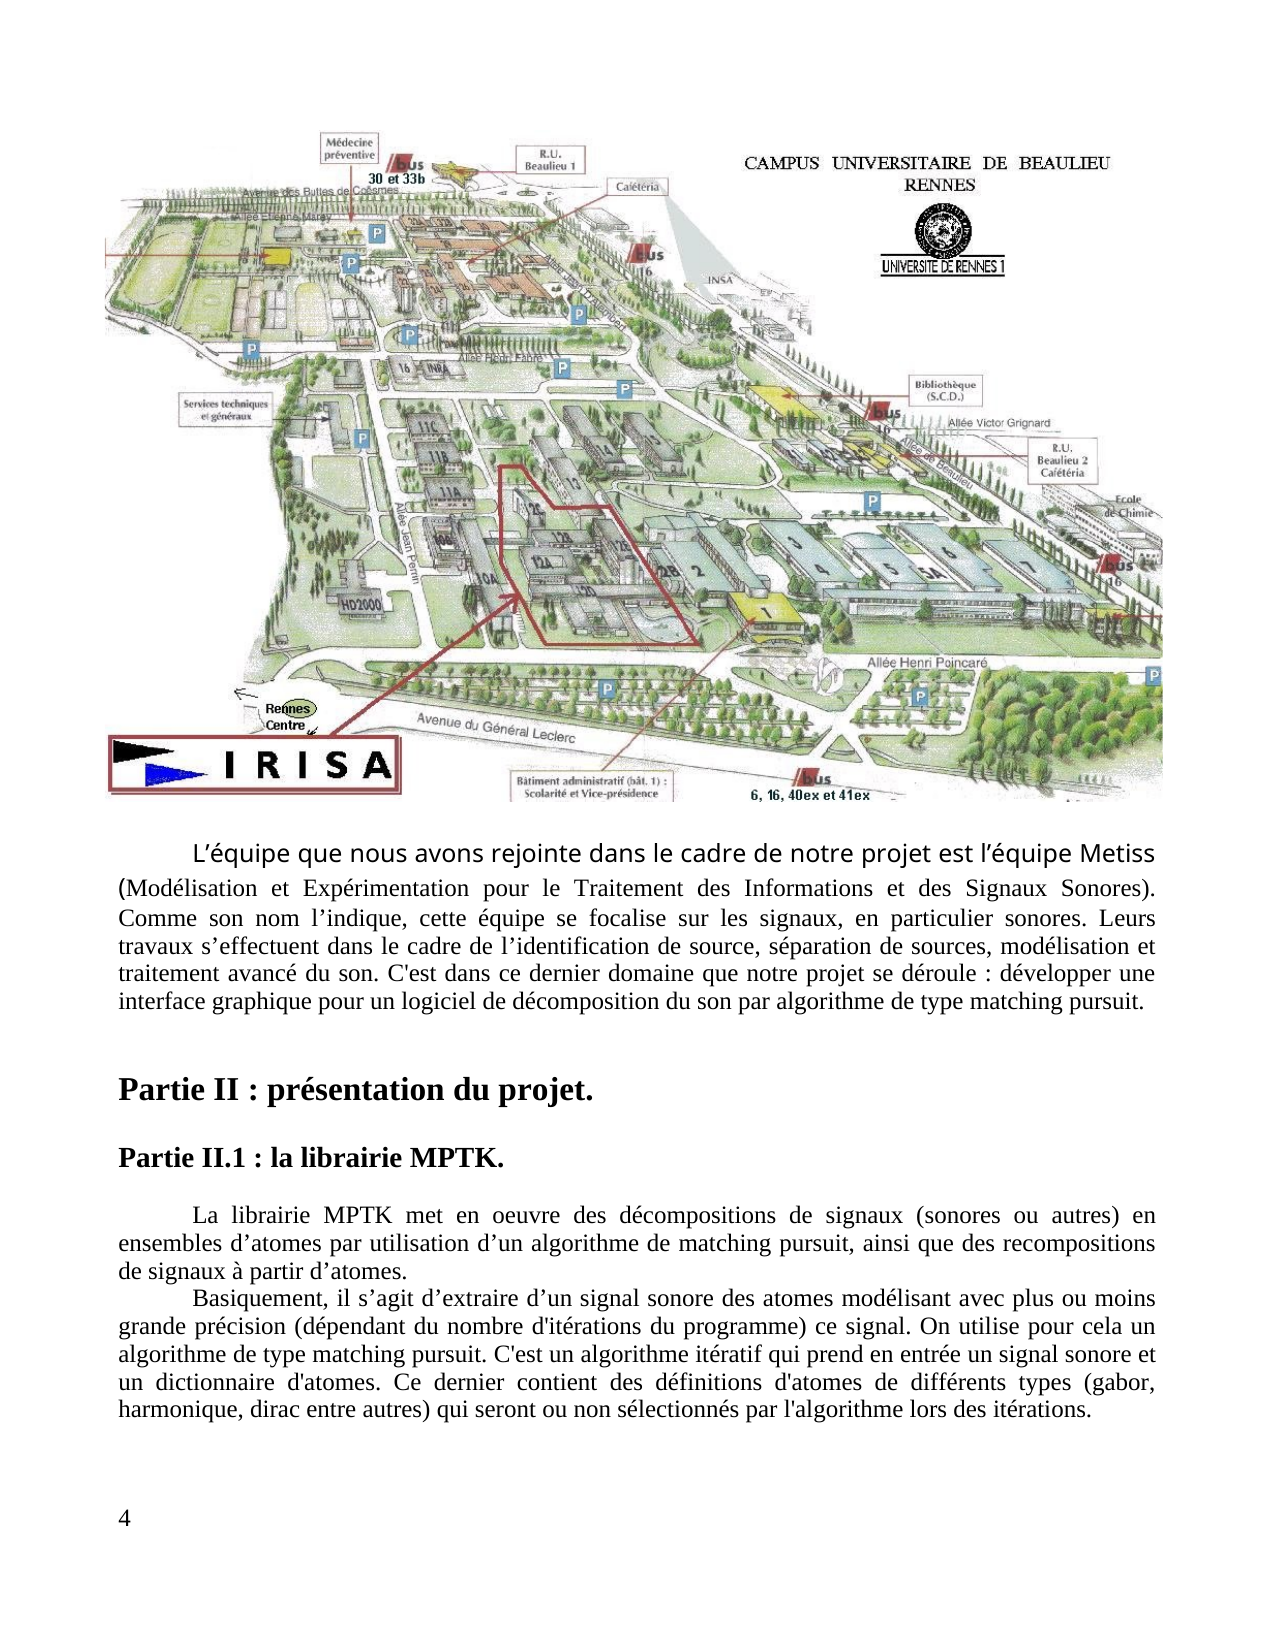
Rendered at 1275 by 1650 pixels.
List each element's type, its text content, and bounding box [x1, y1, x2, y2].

picture [104, 130, 1163, 802]
text Basiquement, il s’agit d’extraire d’un signal sonore des atomes modélisant avec plus ou moins grande précision (dépendant du nombre d'itérations du programme) ce signal. On utilise pour cela un algorithme de type matching pursuit. C'est un algorithme itératif qui prend en entrée un signal sonore et un dictionnaire d'atomes. Ce dernier contient des définitions d'atomes de différents types (gabor, harmonique, dirac entre autres) qui seront ou non sélectionnés par l'algorithme lors des itérations. [118, 1284, 1157, 1423]
text L’équipe que nous avons rejointe dans le cadre de notre projet est l’équipe Metiss (Modélisation et Expérimentation pour le Traitement des Informations et des Signaux Sonores). Comme son nom l’indique, cette équipe se focalise sur les signaux, en particulier sonores. Leurs travaux s’effectuent dans le cadre de l’identification de source, séparation de sources, modélisation et traitement avancé du son. C'est dans ce dernier domaine que notre projet se déroule : développer une interface graphique pour un logiciel de décomposition du son par algorithme de type matching pursuit. [118, 836, 1157, 1015]
text Partie II : présentation du projet. [118, 1070, 1157, 1107]
text La librairie MPTK met en oeuvre des décompositions de signaux (sonores ou autres) en ensembles d’atomes par utilisation d’un algorithme de matching pursuit, ainsi que des recompositions de signaux à partir d’atomes. [118, 1201, 1157, 1284]
text Partie II.1 : la librairie MPTK. [118, 1141, 1157, 1174]
